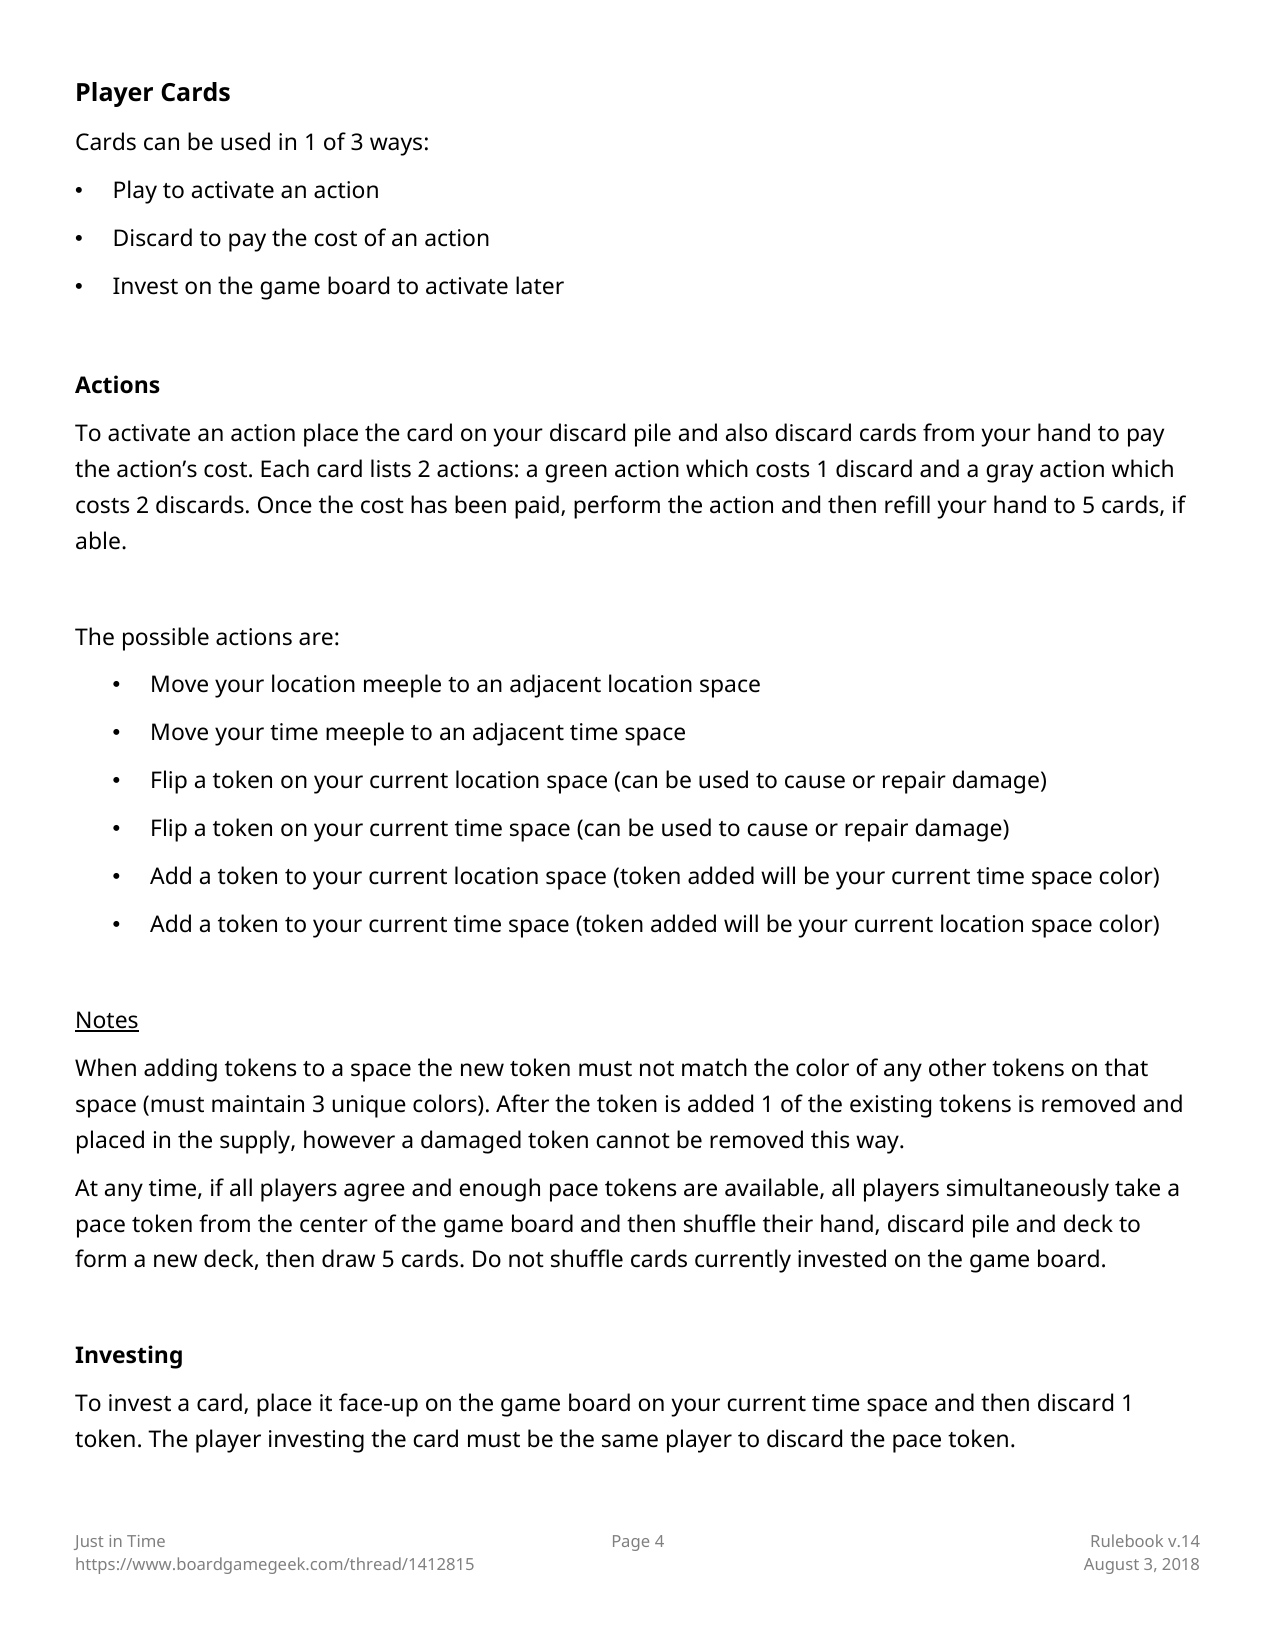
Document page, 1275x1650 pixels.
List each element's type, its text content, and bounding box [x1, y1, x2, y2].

text Cards can be used in 1 of 3 ways: [75, 126, 1200, 157]
list Flip a token on your current location space (can be used to cause or repair damage) [112, 764, 1200, 796]
text To invest a card, place it face-up on the game board on your current time space and then discard 1 token. The player investing the card must be the same player to discard the pace token. [75, 1387, 1200, 1454]
text Actions [75, 369, 1200, 400]
text The possible actions are: [75, 621, 1200, 652]
list Invest on the game board to activate later [75, 270, 1200, 301]
list Add a token to your current time space (token added will be your current location space color) [112, 908, 1200, 939]
list Discard to pay the cost of an action [75, 222, 1200, 253]
list Add a token to your current location space (token added will be your current time space color) [112, 860, 1200, 891]
list Move your location meeple to an adjacent location space [112, 668, 1200, 700]
list Play to activate an action [75, 174, 1200, 205]
text When adding tokens to a space the new token must not match the color of any other tokens on that space (must maintain 3 unique colors). After the token is added 1 of the existing tokens is removed and placed in the supply, however a damaged token cannot be removed this way. [75, 1052, 1200, 1155]
text Notes [75, 1004, 1200, 1035]
text At any time, if all players agree and enough pace tokens are available, all players simultaneously take a pace token from the center of the game board and then shuffle their hand, discard pile and deck to form a new deck, then draw 5 cards. Do not shuffle cards currently invested on the game board. [75, 1172, 1200, 1275]
list Flip a token on your current time space (can be used to cause or repair damage) [112, 812, 1200, 843]
list Move your time meeple to an adjacent time space [112, 716, 1200, 748]
text To activate an action place the card on your discard pile and also discard cards from your hand to pay the action’s cost. Each card lists 2 actions: a green action which costs 1 discard and a gray action which costs 2 discards. Once the cost has been paid, perform the action and then refill your hand to 5 cards, if able. [75, 417, 1200, 556]
text Investing [75, 1339, 1200, 1371]
text Player Cards [75, 75, 1200, 109]
